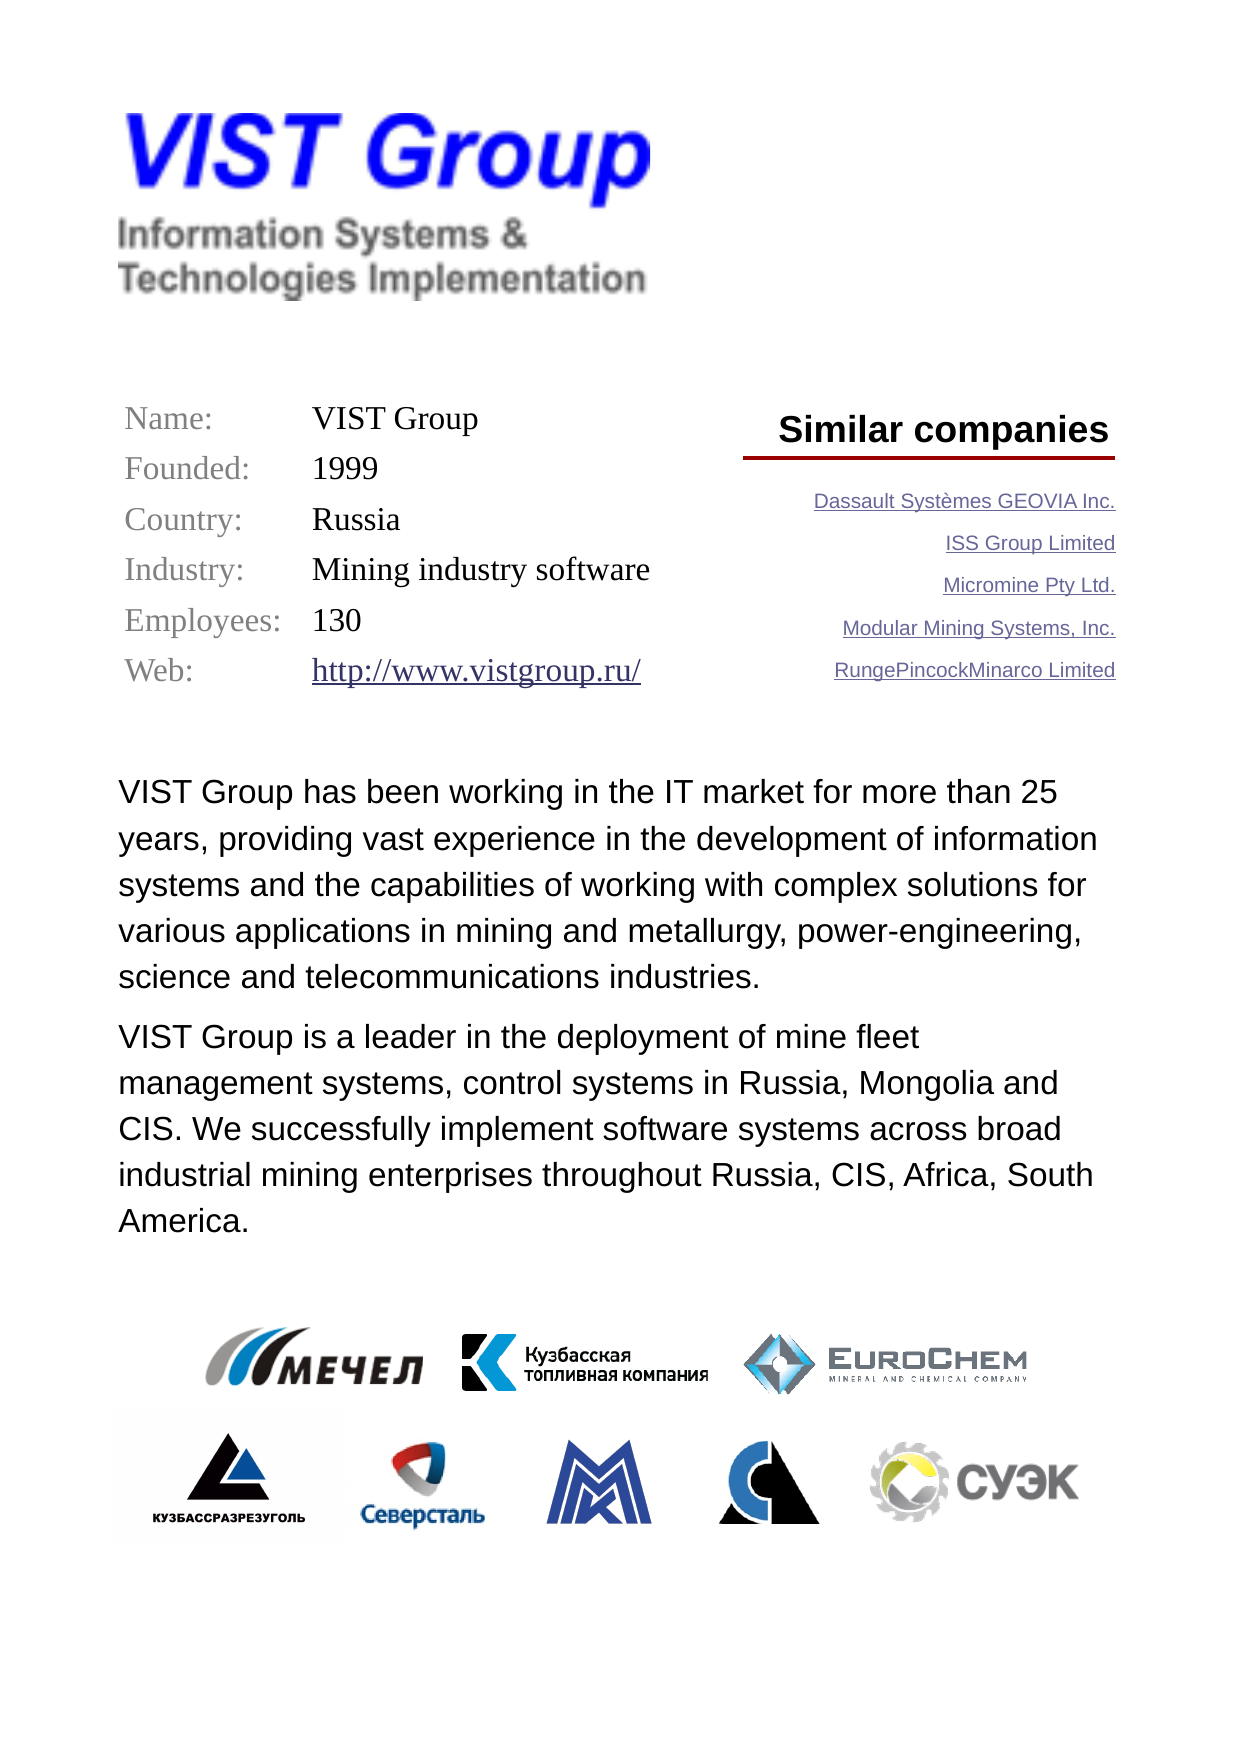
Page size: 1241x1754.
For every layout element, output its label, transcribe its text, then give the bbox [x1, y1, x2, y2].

picture [544, 1438, 654, 1526]
table_cell http://www.vistgroup.ru/ [306, 644, 736, 695]
table_cell Founded: [118, 443, 306, 493]
text VIST Group is a leader in the deployment of mine fleet management systems, control systems in Russia, Mongolia and CIS. We successfully implement software systems across broad industrial mining enterprises throughout Russia, CIS, Africa, South America. [118, 1017, 1122, 1240]
table_cell Russia [306, 493, 736, 543]
picture [461, 1319, 1027, 1409]
picture [204, 1326, 423, 1387]
table_header Name: [118, 392, 306, 443]
table_cell Web: [118, 644, 306, 695]
table_cell Industry: [118, 544, 306, 594]
picture [868, 1441, 1081, 1524]
table_header VIST Group [306, 392, 736, 443]
picture [118, 113, 650, 301]
table_header Similar companies Dassault Systèmes GEOVIA Inc. ISS Group Limited Micromine Pty Ltd. Modular Mining Systems, Inc. RungePincockMinarco Limited [736, 392, 1121, 695]
picture [706, 1421, 830, 1545]
table_cell Country: [118, 493, 306, 543]
table_cell Mining industry software [306, 544, 736, 594]
table_cell 1999 [306, 443, 736, 493]
picture [107, 1407, 492, 1555]
table_cell 130 [306, 594, 736, 644]
table_cell Employees: [118, 594, 306, 644]
text VIST Group has been working in the IT market for more than 25 years, providing vast experience in the development of information systems and the capabilities of working with complex solutions for various applications in mining and metallurgy, power-engineering, science and telecommunications industries. [118, 772, 1122, 995]
